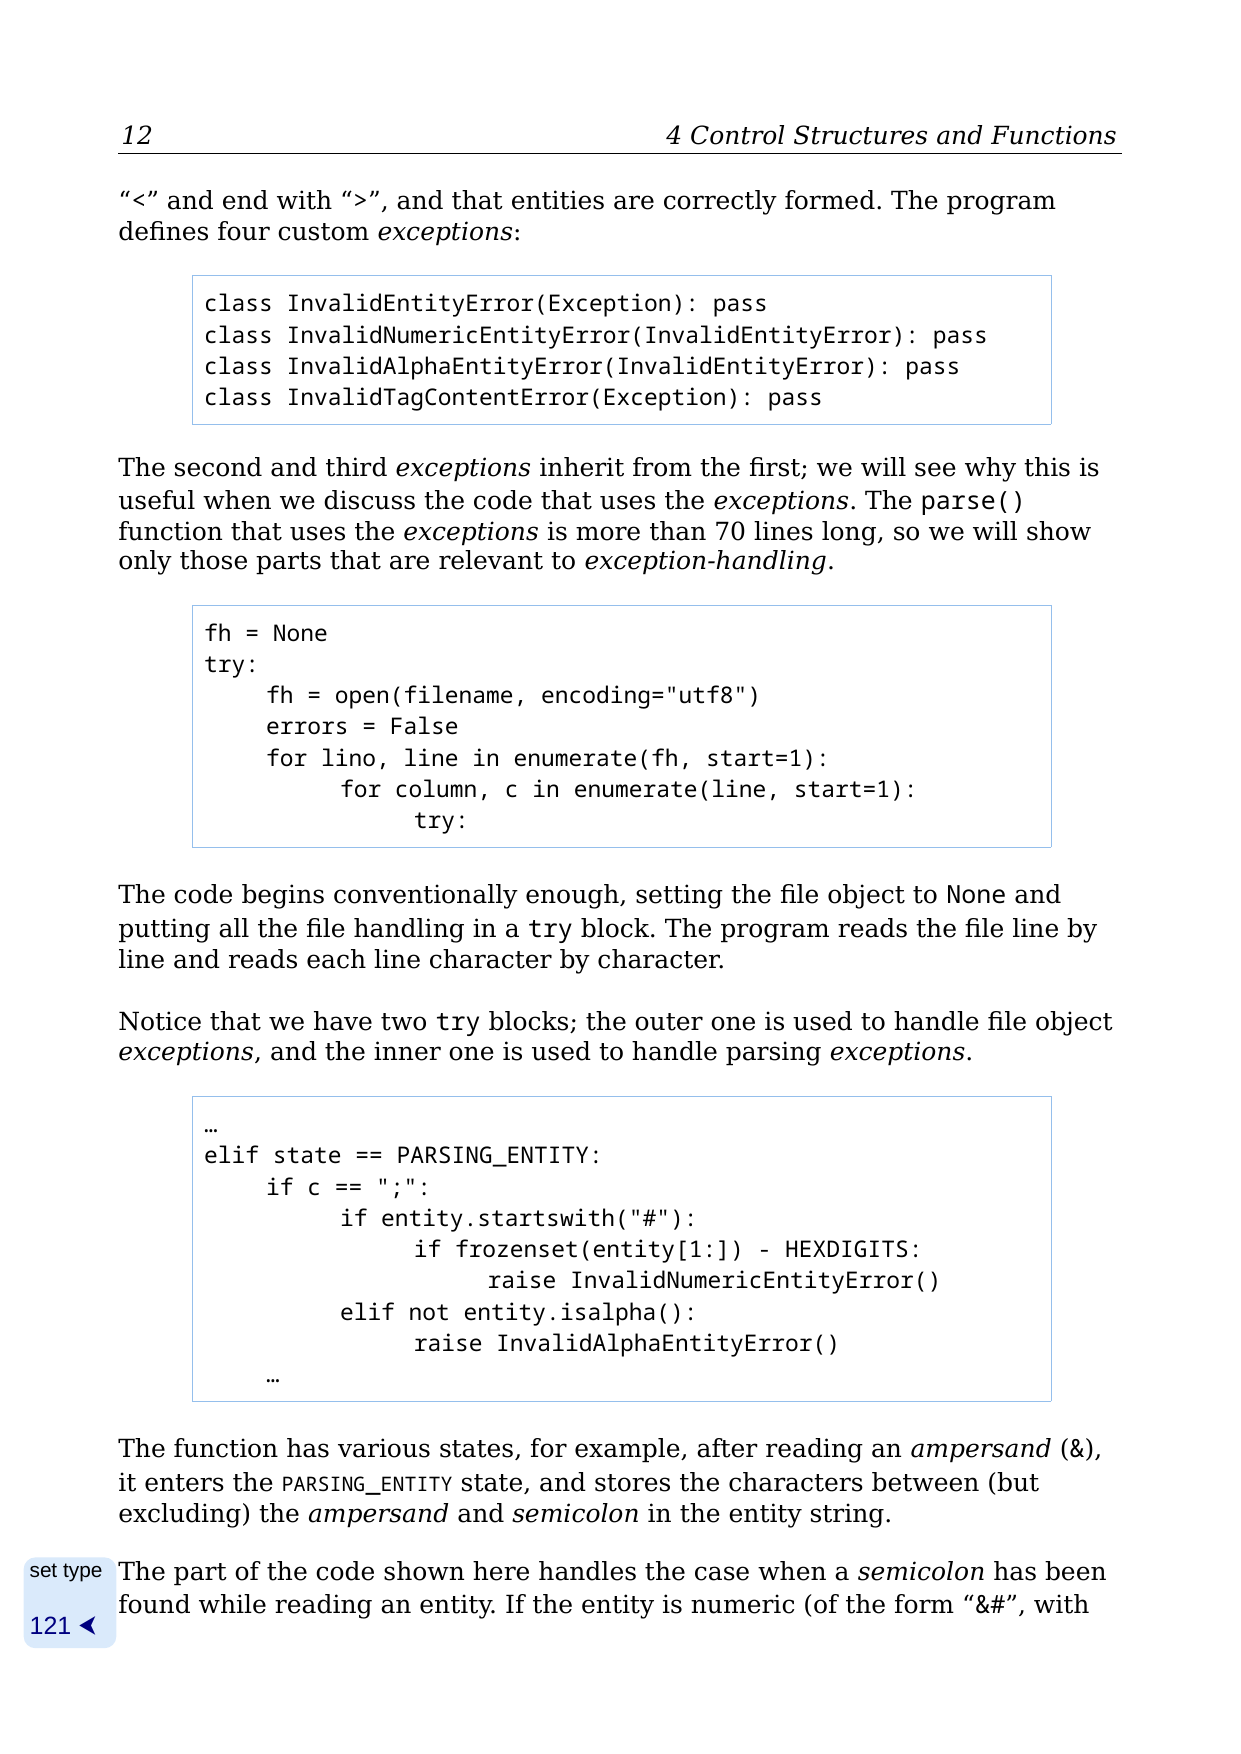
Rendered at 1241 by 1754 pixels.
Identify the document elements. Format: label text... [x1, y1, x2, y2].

text The second and third exceptions inherit from the first; we will see why this is useful when we discuss the code that uses the exceptions. The parse() function that uses the exceptions is more than 70 lines long, so we will show only those parts that are relevant to exception-handling. [118, 454, 1122, 575]
text The function has various states, for example, after reading an ampersand (&), it enters the parsing_entity state, and stores the characters between (but excluding) the ampersand and semicolon in the entity string. [118, 1431, 1122, 1528]
text for lino, line in enumerate(fh, start=1): [193, 730, 1051, 761]
text class InvalidNumericEntityError(InvalidEntityError): pass [193, 307, 1051, 338]
text try: [193, 792, 1051, 847]
text elif not entity.isalpha(): [193, 1284, 1051, 1315]
text if c == ";": [193, 1159, 1051, 1190]
text The part of the code shown here handles the case when a semicolon has been found while reading an entity. If the entity is numeric (of the form “&#”, with [118, 1557, 1122, 1621]
text The code begins conventionally enough, setting the file object to None and putting all the file handling in a try block. The program reads the file line by line and reads each line character by character. [118, 877, 1122, 974]
text class InvalidEntityError(Exception): pass [193, 276, 1051, 307]
text fh = open(filename, encoding="utf8") [193, 667, 1051, 698]
text raise InvalidAlphaEntityError() [193, 1315, 1051, 1346]
text errors = False [193, 698, 1051, 730]
text raise InvalidNumericEntityError() [193, 1252, 1051, 1284]
text Notice that we have two try blocks; the outer one is used to handle file object exceptions, and the inner one is used to handle parsing exceptions. [118, 1003, 1122, 1067]
text “<” and end with “>”, and that entities are correctly formed. The program defines four custom exceptions: [118, 183, 1122, 246]
text for column, c in enumerate(line, start=1): [193, 761, 1051, 792]
text … [193, 1346, 1051, 1401]
text class InvalidTagContentError(Exception): pass [193, 369, 1051, 424]
text elif state == PARSING_ENTITY: [193, 1127, 1051, 1159]
text … [193, 1097, 1051, 1127]
text class InvalidAlphaEntityError(InvalidEntityError): pass [193, 338, 1051, 369]
text fh = None [193, 606, 1051, 636]
text if entity.startswith("#"): [193, 1190, 1051, 1221]
text if frozenset(entity[1:]) - HEXDIGITS: [193, 1221, 1051, 1252]
text try: [193, 636, 1051, 667]
